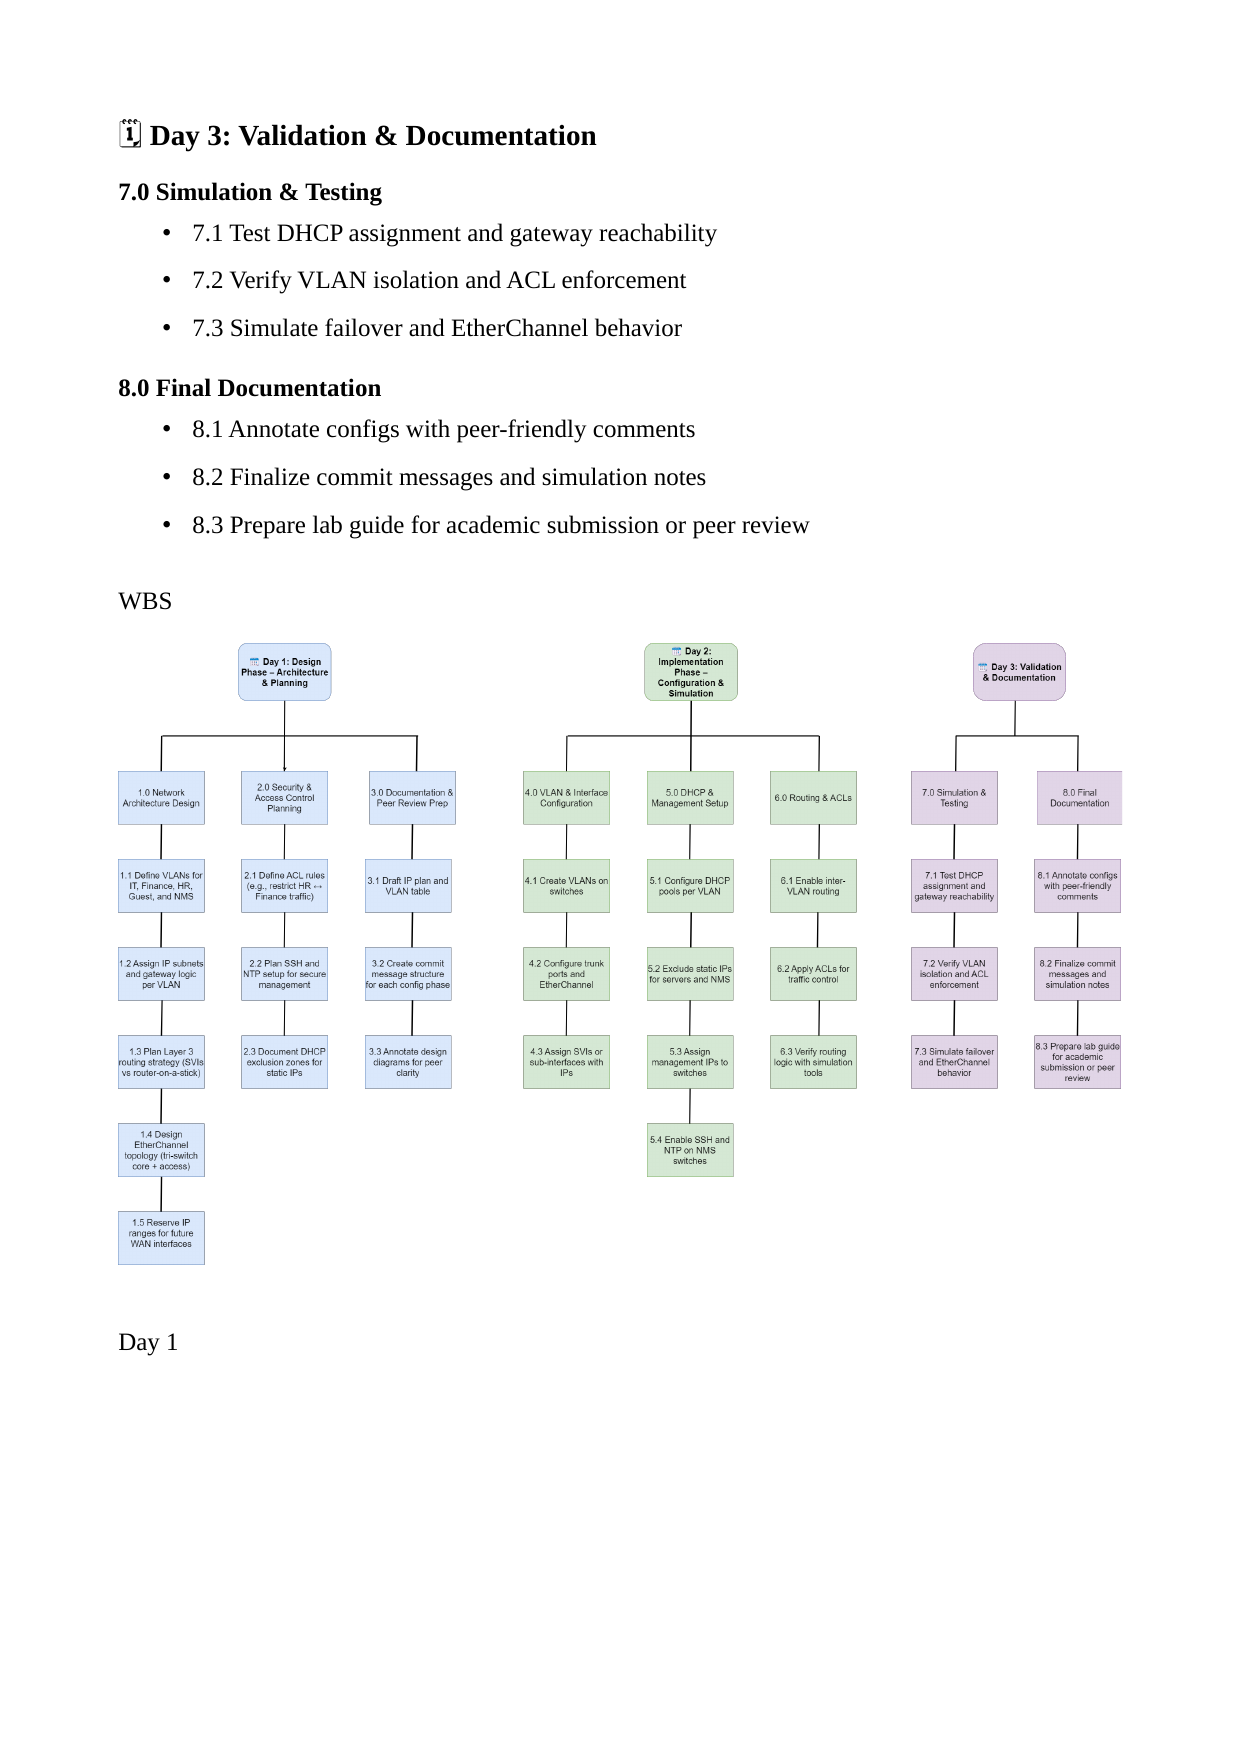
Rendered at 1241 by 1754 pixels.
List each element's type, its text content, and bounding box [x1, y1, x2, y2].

list 7.3 Simulate failover and EtherChannel behavior [162, 313, 1122, 342]
text Day 1 [118, 1327, 1122, 1356]
list 7.2 Verify VLAN isolation and ACL enforcement [162, 266, 1122, 294]
subtitle 8.0 Final Documentation [118, 373, 1122, 402]
subtitle 7.0 Simulation & Testing [118, 177, 1122, 205]
subtitle 🗓️ Day 3: Validation & Documentation [118, 118, 1122, 152]
list 8.2 Finalize commit messages and simulation notes [162, 462, 1122, 491]
list 7.1 Test DHCP assignment and gateway reachability [162, 218, 1122, 247]
list 8.1 Annotate configs with peer-friendly comments [162, 414, 1122, 443]
picture [118, 643, 1123, 1270]
list 8.3 Prepare lab guide for academic submission or peer review [162, 510, 1122, 538]
text WBS [118, 586, 1122, 615]
